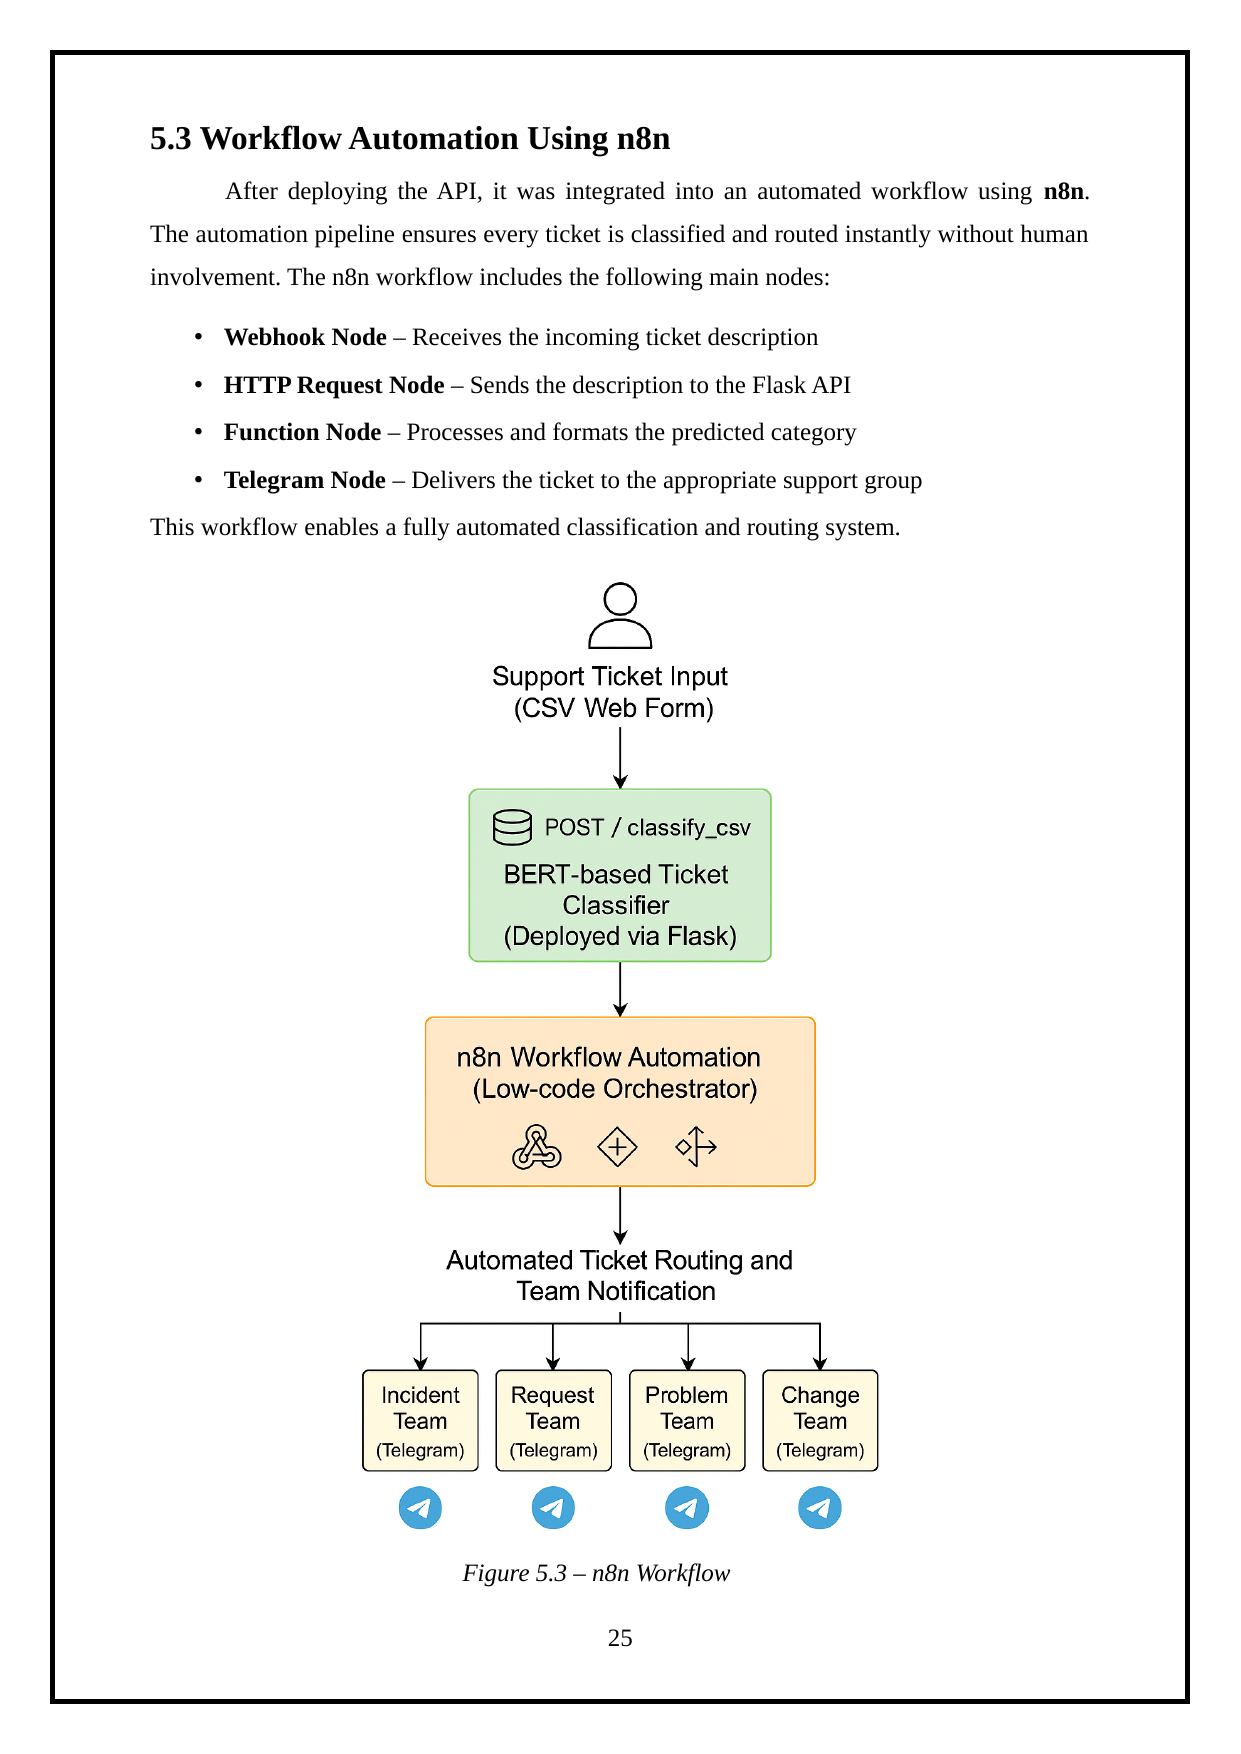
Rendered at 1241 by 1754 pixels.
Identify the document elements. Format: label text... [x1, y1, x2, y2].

list Function Node – Processes and formats the predicted category [194, 417, 1090, 446]
list HTTP Request Node – Sends the description to the Flask API [194, 370, 1090, 398]
text Figure 5.3 – n8n Workflow [300, 1544, 940, 1587]
list Telegram Node – Delivers the ticket to the appropriate support group [194, 465, 1090, 494]
text After deploying the API, it was integrated into an automated workflow using n8n. The automation pipeline ensures every ticket is classified and routed instantly without human involvement. The n8n workflow includes the following main nodes: [150, 176, 1090, 291]
list Webhook Node – Receives the incoming ticket description [194, 322, 1090, 351]
picture [299, 582, 941, 1544]
text This workflow enables a fully automated classification and routing system. [150, 512, 1090, 541]
text 5.3 Workflow Automation Using n8n [150, 118, 1090, 156]
